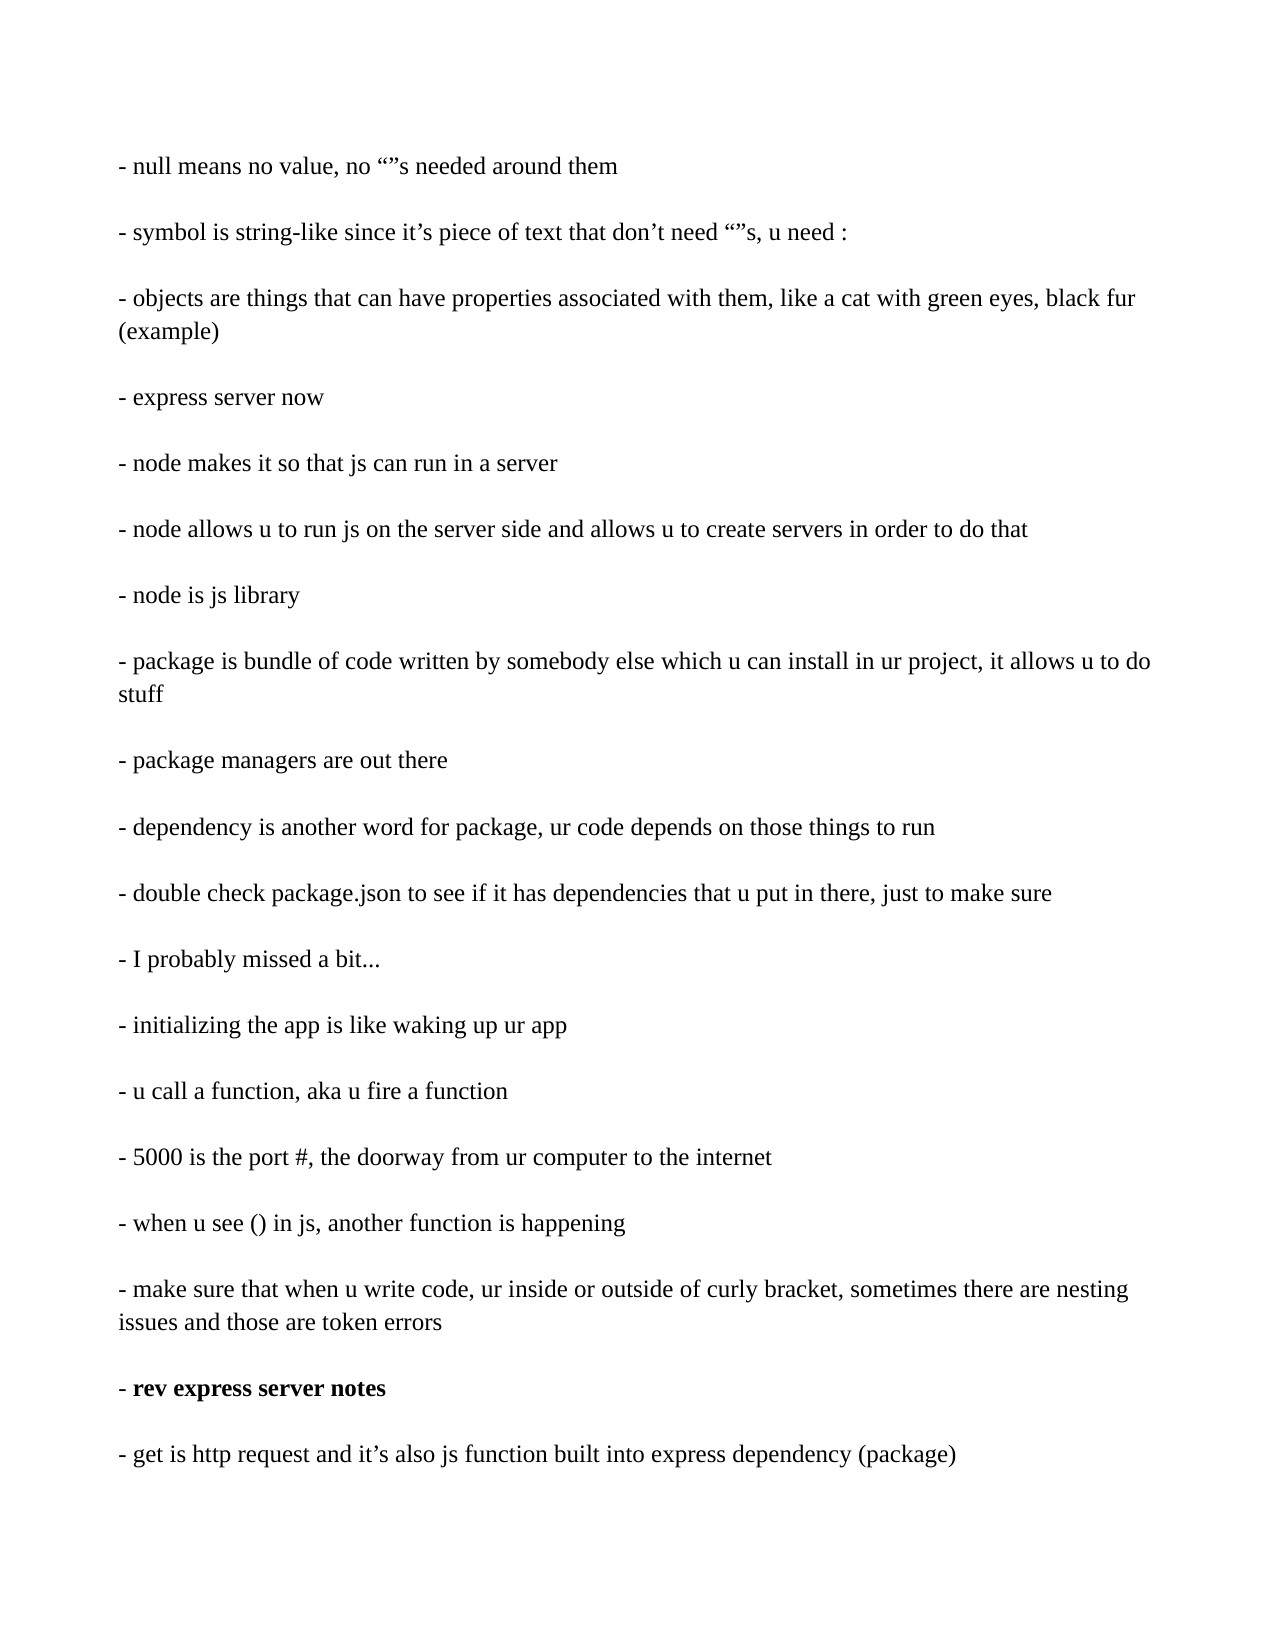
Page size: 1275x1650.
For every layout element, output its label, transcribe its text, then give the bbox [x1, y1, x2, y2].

text - node is js library [118, 580, 1157, 609]
text - get is http request and it’s also js function built into express dependency (package) [118, 1439, 1157, 1468]
text - objects are things that can have properties associated with them, like a cat with green eyes, black fur (example) [118, 283, 1157, 345]
text - 5000 is the port #, the doorway from ur computer to the internet [118, 1142, 1157, 1171]
text - package is bundle of code written by somebody else which u can install in ur project, it allows u to do stuff [118, 646, 1157, 708]
text - package managers are out there [118, 746, 1157, 774]
text - when u see () in js, another function is happening [118, 1208, 1157, 1237]
text - express server now [118, 382, 1157, 411]
text - node makes it so that js can run in a server [118, 448, 1157, 477]
text - rev express server notes [118, 1373, 1157, 1402]
text - node allows u to run js on the server side and allows u to create servers in order to do that [118, 514, 1157, 543]
text - I probably missed a bit... [118, 944, 1157, 972]
text - u call a function, aka u fire a function [118, 1076, 1157, 1104]
text - dependency is another word for package, ur code depends on those things to run [118, 812, 1157, 840]
text - double check package.json to see if it has dependencies that u put in there, just to make sure [118, 878, 1157, 906]
text - initializing the app is like waking up ur app [118, 1010, 1157, 1038]
text - null means no value, no “”s needed around them [118, 151, 1157, 180]
text - symbol is string-like since it’s piece of text that don’t need “”s, u need : [118, 217, 1157, 246]
text - make sure that when u write code, ur inside or outside of curly bracket, sometimes there are nesting issues and those are token errors [118, 1274, 1157, 1336]
